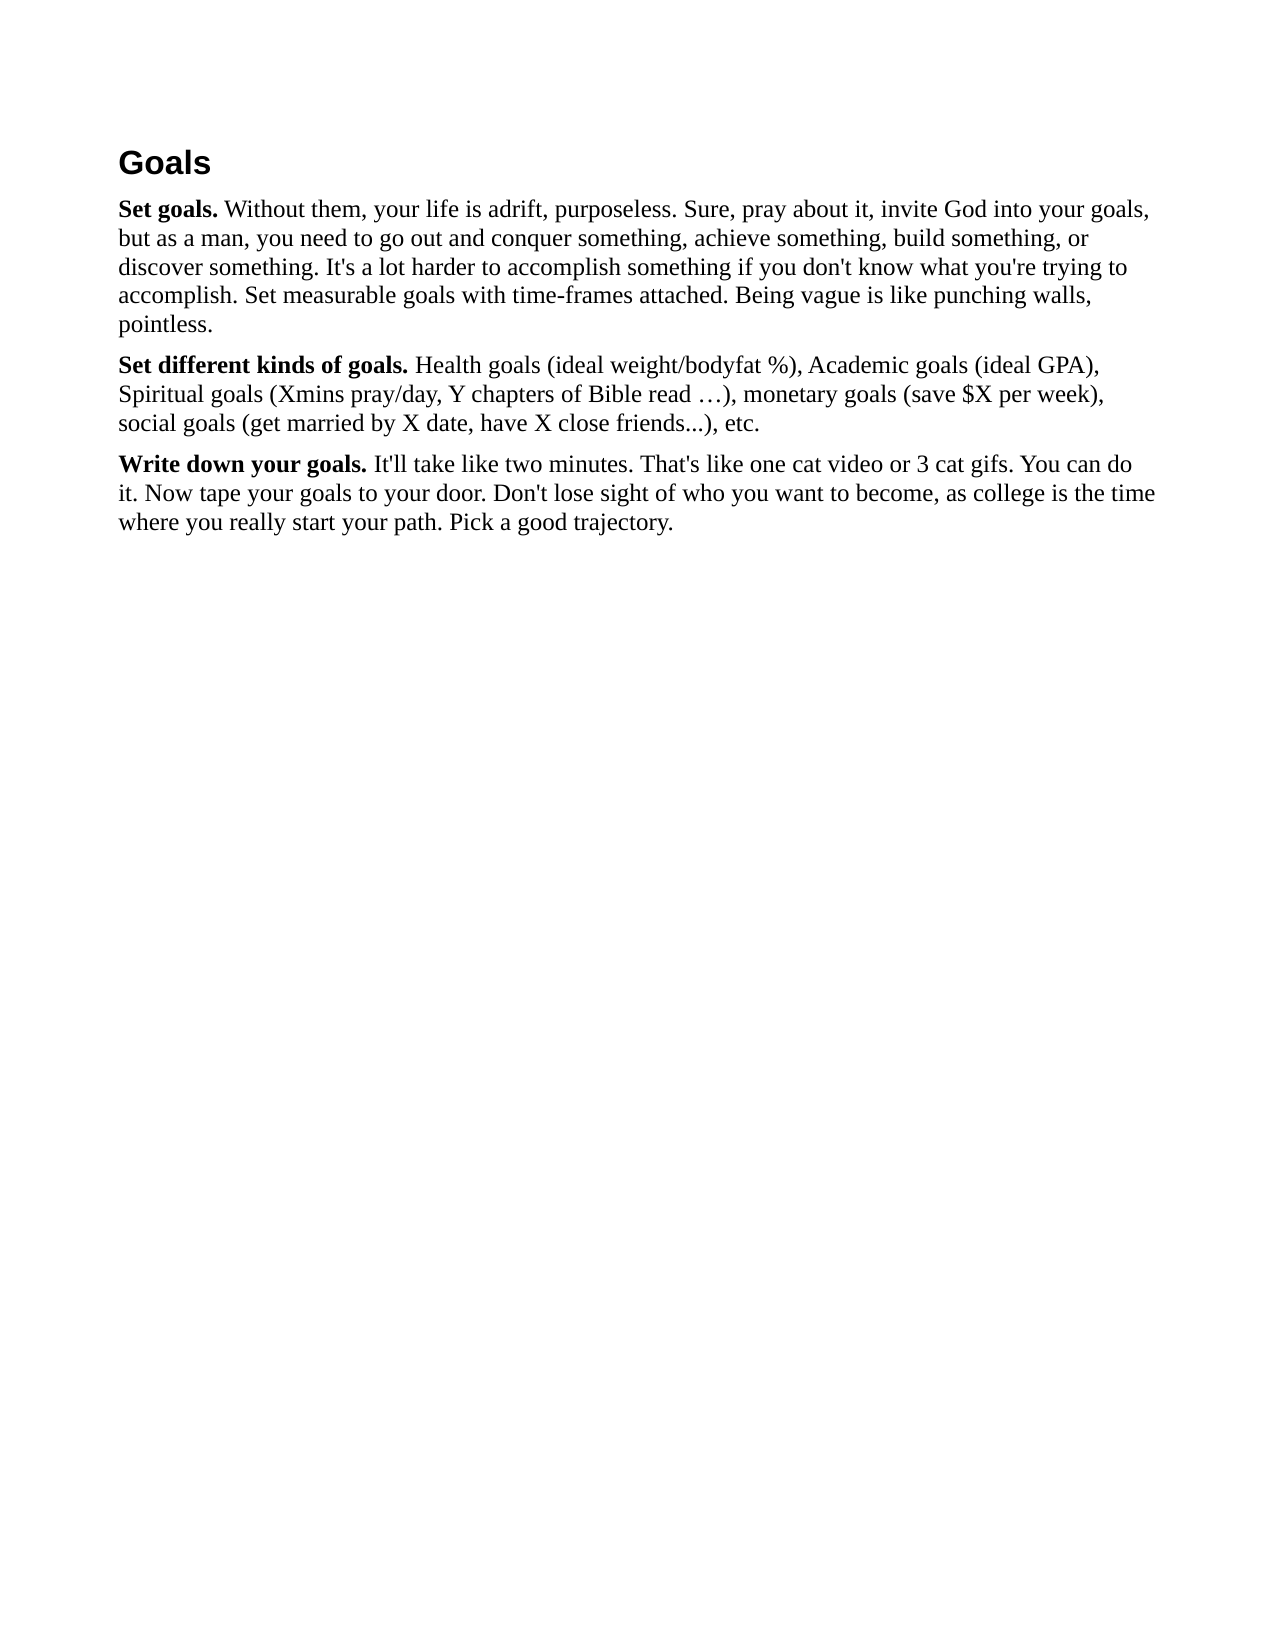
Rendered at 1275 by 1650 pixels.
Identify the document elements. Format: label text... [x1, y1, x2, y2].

subtitle Goals [118, 143, 1157, 182]
text Set different kinds of goals. Health goals (ideal weight/bodyfat %), Academic goals (ideal GPA), Spiritual goals (Xmins pray/day, Y chapters of Bible read …), monetary goals (save $X per week), social goals (get married by X date, have X close friends...), etc. [118, 351, 1157, 437]
text Set goals. Without them, your life is adrift, purposeless. Sure, pray about it, invite God into your goals, but as a man, you need to go out and conquer something, achieve something, build something, or discover something. It's a lot harder to accomplish something if you don't know what you're trying to accomplish. Set measurable goals with time-frames attached. Being vague is like punching walls, pointless. [118, 194, 1157, 338]
text Write down your goals. It'll take like two minutes. That's like one cat video or 3 cat gifs. You can do it. Now tape your goals to your door. Don't lose sight of who you want to become, as college is the time where you really start your path. Pick a good trajectory. [118, 449, 1157, 536]
